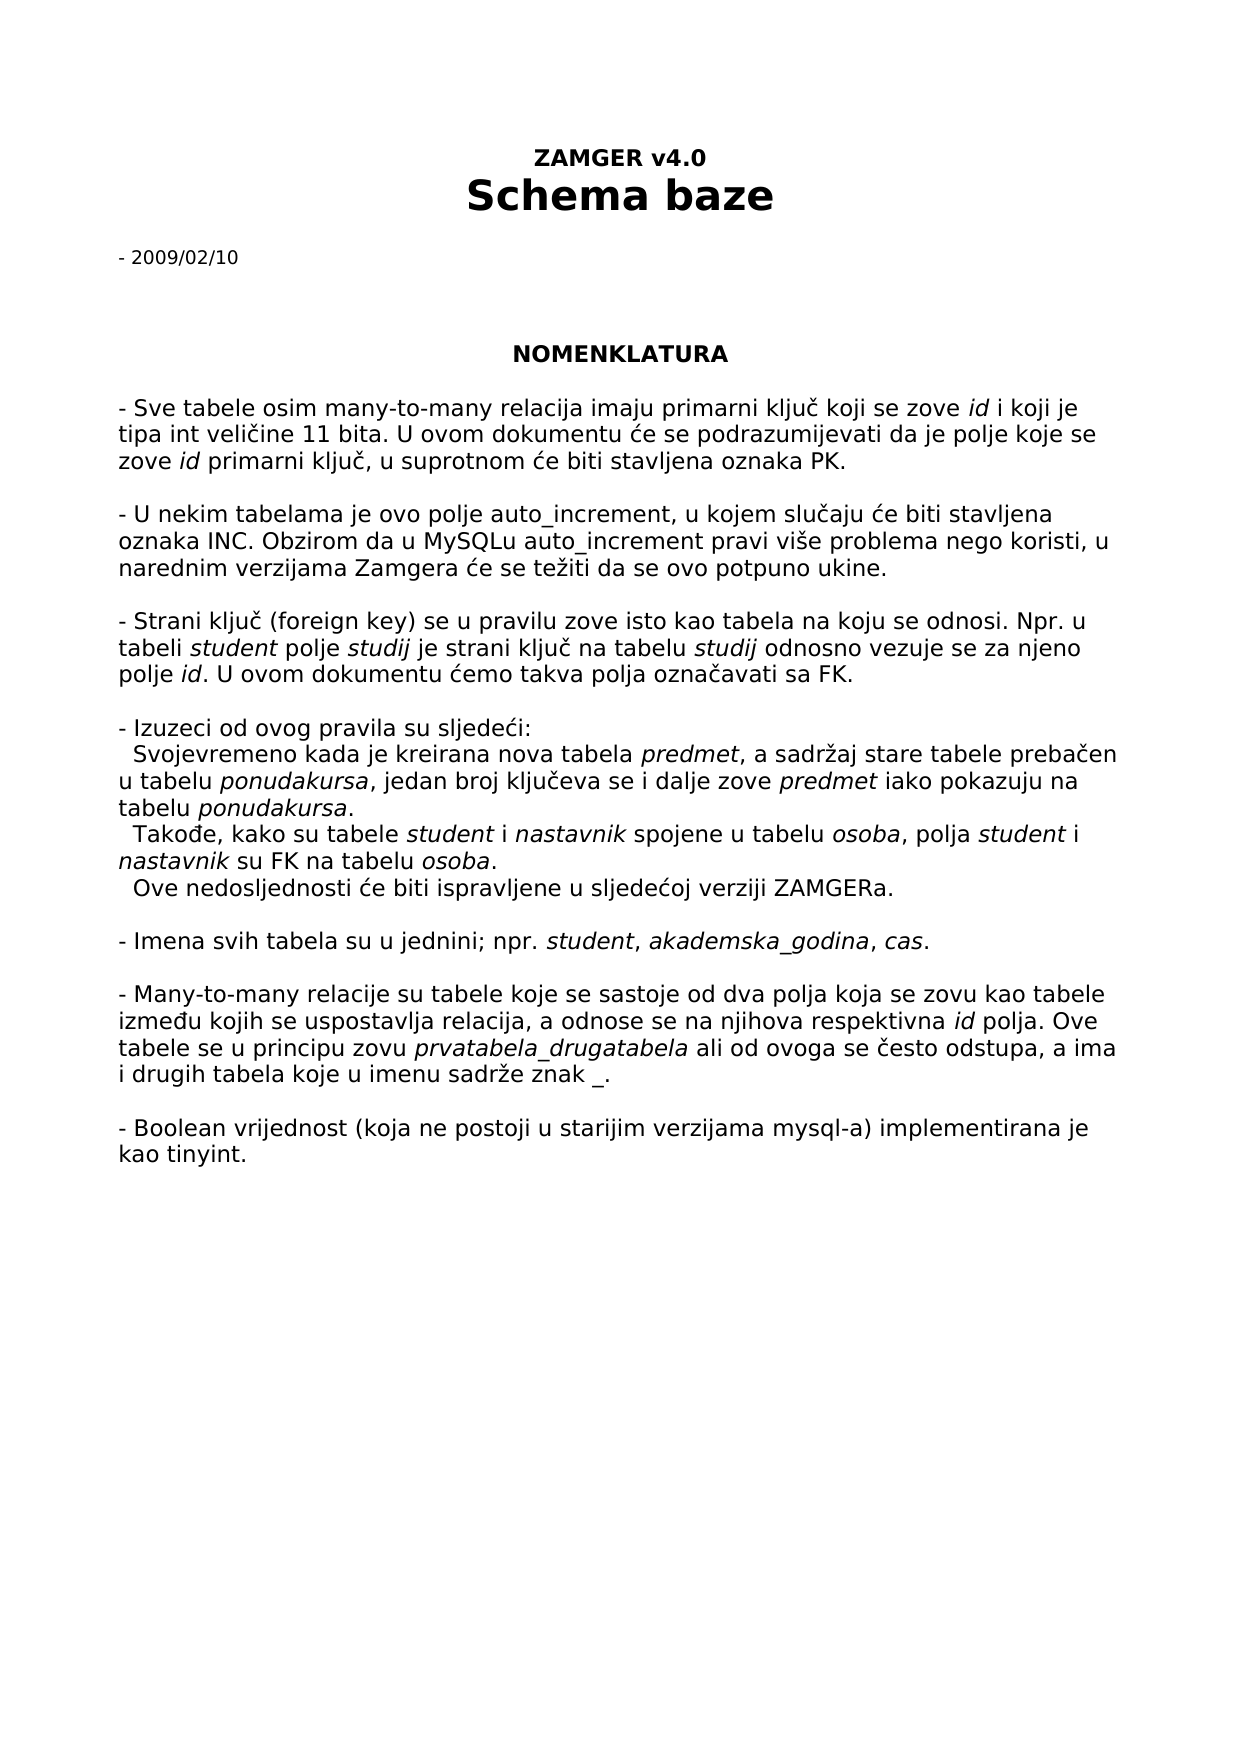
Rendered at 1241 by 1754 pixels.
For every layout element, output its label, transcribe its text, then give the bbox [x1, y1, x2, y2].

text Ove nedosljednosti će biti ispravljene u sljedećoj verziji ZAMGERa. [118, 875, 1122, 901]
text - 2009/02/10 [118, 247, 1122, 268]
text Schema baze [118, 171, 1122, 220]
text - Izuzeci od ovog pravila su sljedeći: [118, 715, 1122, 741]
text Takođe, kako su tabele student i nastavnik spojene u tabelu osoba, polja student i nastavnik su FK na tabelu osoba. [118, 821, 1122, 875]
text - U nekim tabelama je ovo polje auto_increment, u kojem slučaju će biti stavljena oznaka INC. Obzirom da u MySQLu auto_increment pravi više problema nego koristi, u narednim verzijama Zamgera će se težiti da se ovo potpuno ukine. [118, 501, 1122, 581]
text NOMENKLATURA [118, 341, 1122, 368]
text - Sve tabele osim many-to-many relacija imaju primarni ključ koji se zove id i koji je tipa int veličine 11 bita. U ovom dokumentu će se podrazumijevati da je polje koje se zove id primarni ključ, u suprotnom će biti stavljena oznaka PK. [118, 395, 1122, 475]
text - Many-to-many relacije su tabele koje se sastoje od dva polja koja se zovu kao tabele između kojih se uspostavlja relacija, a odnose se na njihova respektivna id polja. Ove tabele se u principu zovu prvatabela_drugatabela ali od ovoga se često odstupa, a ima i drugih tabela koje u imenu sadrže znak _. [118, 981, 1122, 1088]
text - Boolean vrijednost (koja ne postoji u starijim verzijama mysql-a) implementirana je kao tinyint. [118, 1115, 1122, 1168]
text ZAMGER v4.0 [118, 145, 1122, 171]
text - Imena svih tabela su u jednini; npr. student, akademska_godina, cas. [118, 928, 1122, 955]
text Svojevremeno kada je kreirana nova tabela predmet, a sadržaj stare tabele prebačen u tabelu ponudakursa, jedan broj ključeva se i dalje zove predmet iako pokazuju na tabelu ponudakursa. [118, 741, 1122, 821]
text - Strani ključ (foreign key) se u pravilu zove isto kao tabela na koju se odnosi. Npr. u tabeli student polje studij je strani ključ na tabelu studij odnosno vezuje se za njeno polje id. U ovom dokumentu ćemo takva polja označavati sa FK. [118, 608, 1122, 688]
